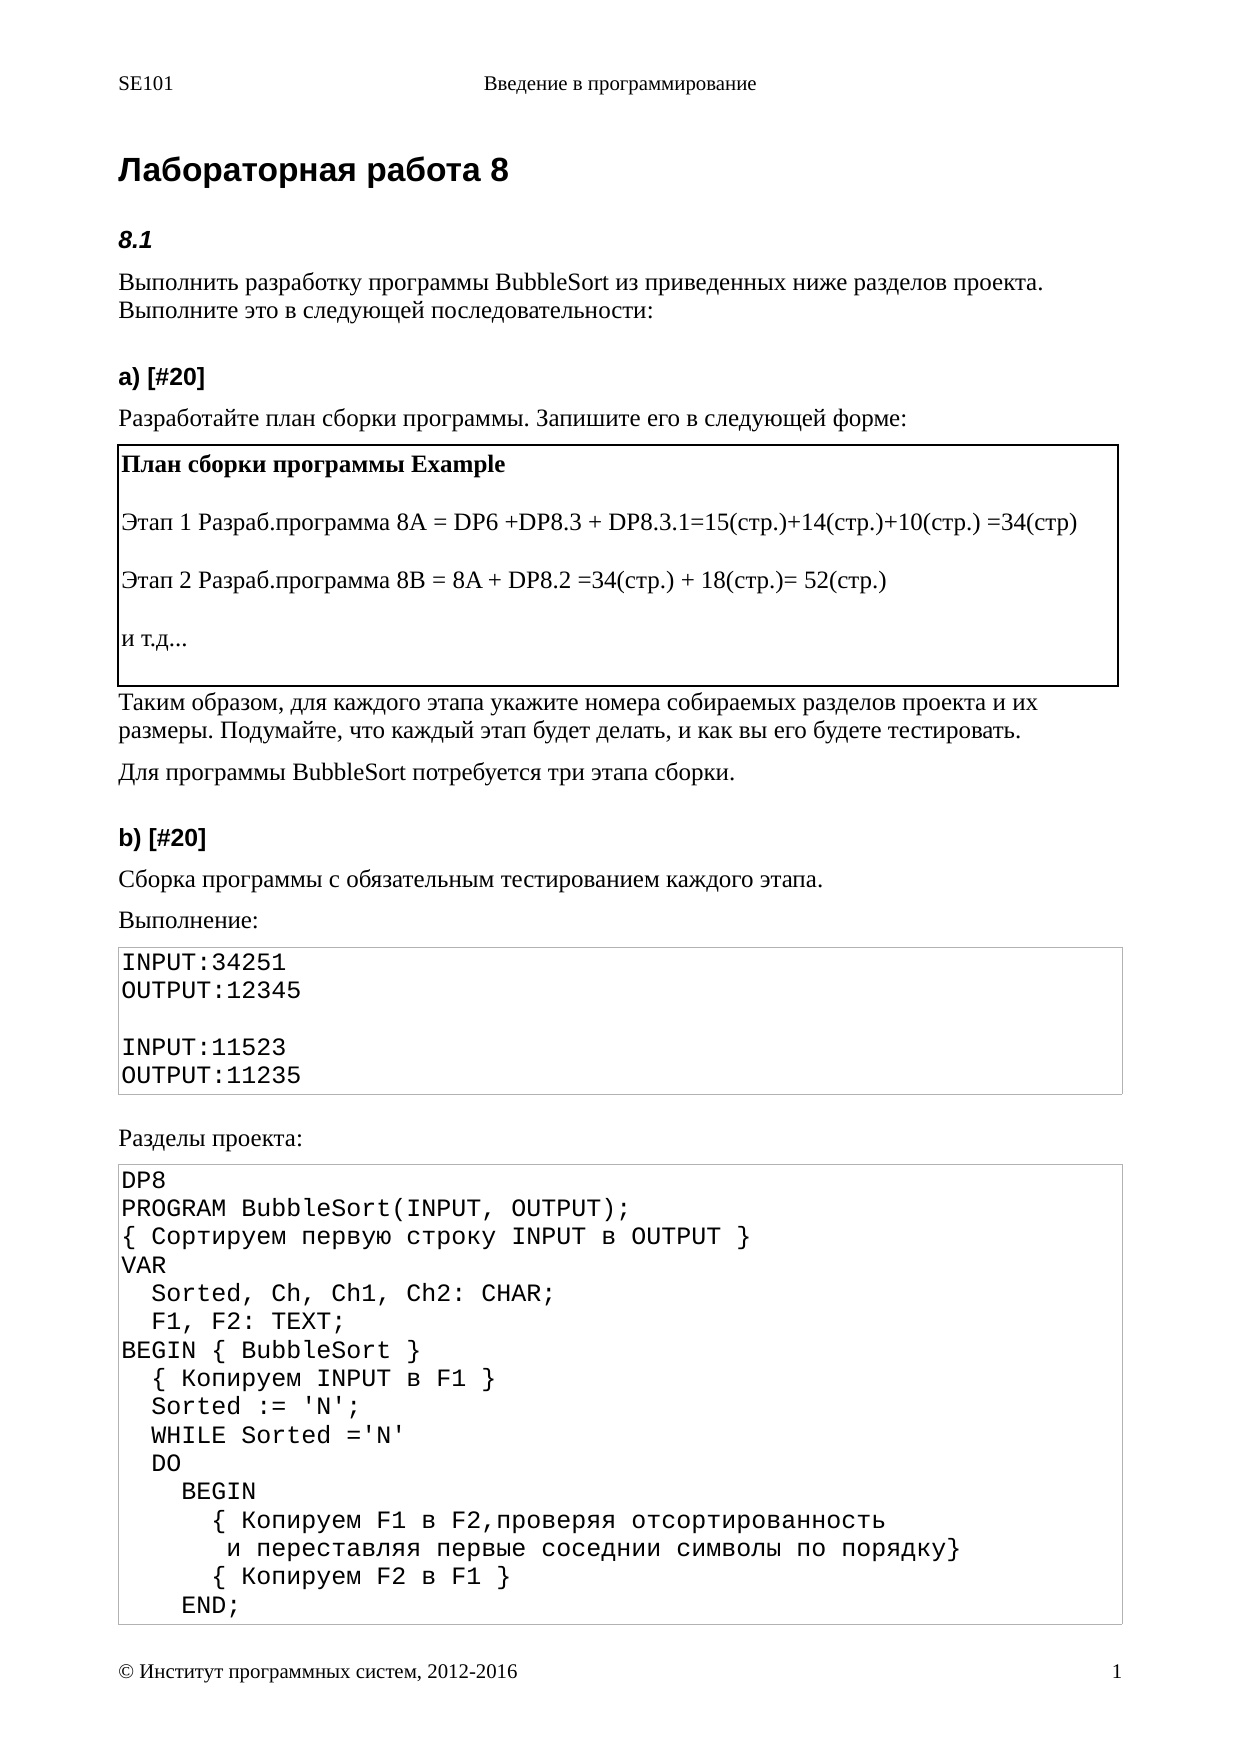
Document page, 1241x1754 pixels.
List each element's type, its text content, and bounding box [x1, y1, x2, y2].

text Выполнить разработку программы BubbleSort из приведенных ниже разделов проекта. Выполните это в следующей последовательности: [118, 267, 1122, 324]
text DO [119, 1448, 1122, 1476]
text Таким образом, для каждого этапа укажите номера собираемых разделов проекта и их размеры. Подумайте, что каждый этап будет делать, и как вы его будете тестировать. [118, 687, 1122, 744]
subtitle a) [#20] [118, 362, 1122, 390]
text Разработайте план сборки программы. Запишите его в следующей форме: [118, 403, 1122, 431]
text PROGRAM BubbleSort(INPUT, OUTPUT); [119, 1193, 1122, 1221]
text F1, F2: TEXT; [119, 1306, 1122, 1334]
text Выполнение: [118, 905, 1122, 934]
text { Копируем F1 в F2,проверяя отсортированность [119, 1504, 1122, 1533]
text DP8 [119, 1165, 1122, 1193]
text Sorted := 'N'; [119, 1391, 1122, 1419]
text { Сортируем первую строку INPUT в OUTPUT } [119, 1221, 1122, 1249]
text { Копируем INPUT в F1 } [119, 1363, 1122, 1391]
text WHILE Sorted ='N' [119, 1419, 1122, 1448]
subtitle b) [#20] [118, 823, 1122, 852]
text BEGIN { BubbleSort } [119, 1334, 1122, 1363]
text Sorted, Ch, Ch1, Ch2: CHAR; [119, 1278, 1122, 1306]
table_header План сборки программы Example Этап 1 Разраб.программа 8А = DP6 +DP8.3 + DP8.3.1=15(стр.)+14(стр.)+10(стр.) =34(стр) Этап 2 Разраб.программа 8В = 8A + DP8.2 =34(стр.) + 18(стр.)= 52(стр.) и т.д... [119, 446, 1117, 685]
text INPUT:11523 OUTPUT:11235 [119, 1032, 1122, 1094]
text BEGIN [119, 1476, 1122, 1504]
subtitle Лабораторная работа 8 [118, 149, 1122, 188]
text Для программы BubbleSort потребуется три этапа сборки. [118, 757, 1122, 786]
text и переставляя первые соседнии символы по порядку} [119, 1533, 1122, 1561]
text END; [119, 1589, 1122, 1624]
subtitle 8.1 [118, 226, 1122, 254]
text { Копируем F2 в F1 } [119, 1561, 1122, 1589]
text VAR [119, 1249, 1122, 1278]
text INPUT:34251 OUTPUT:12345 [119, 948, 1122, 1006]
text Сборка программы с обязательным тестированием каждого этапа. [118, 864, 1122, 893]
text Разделы проекта: [118, 1095, 1122, 1152]
